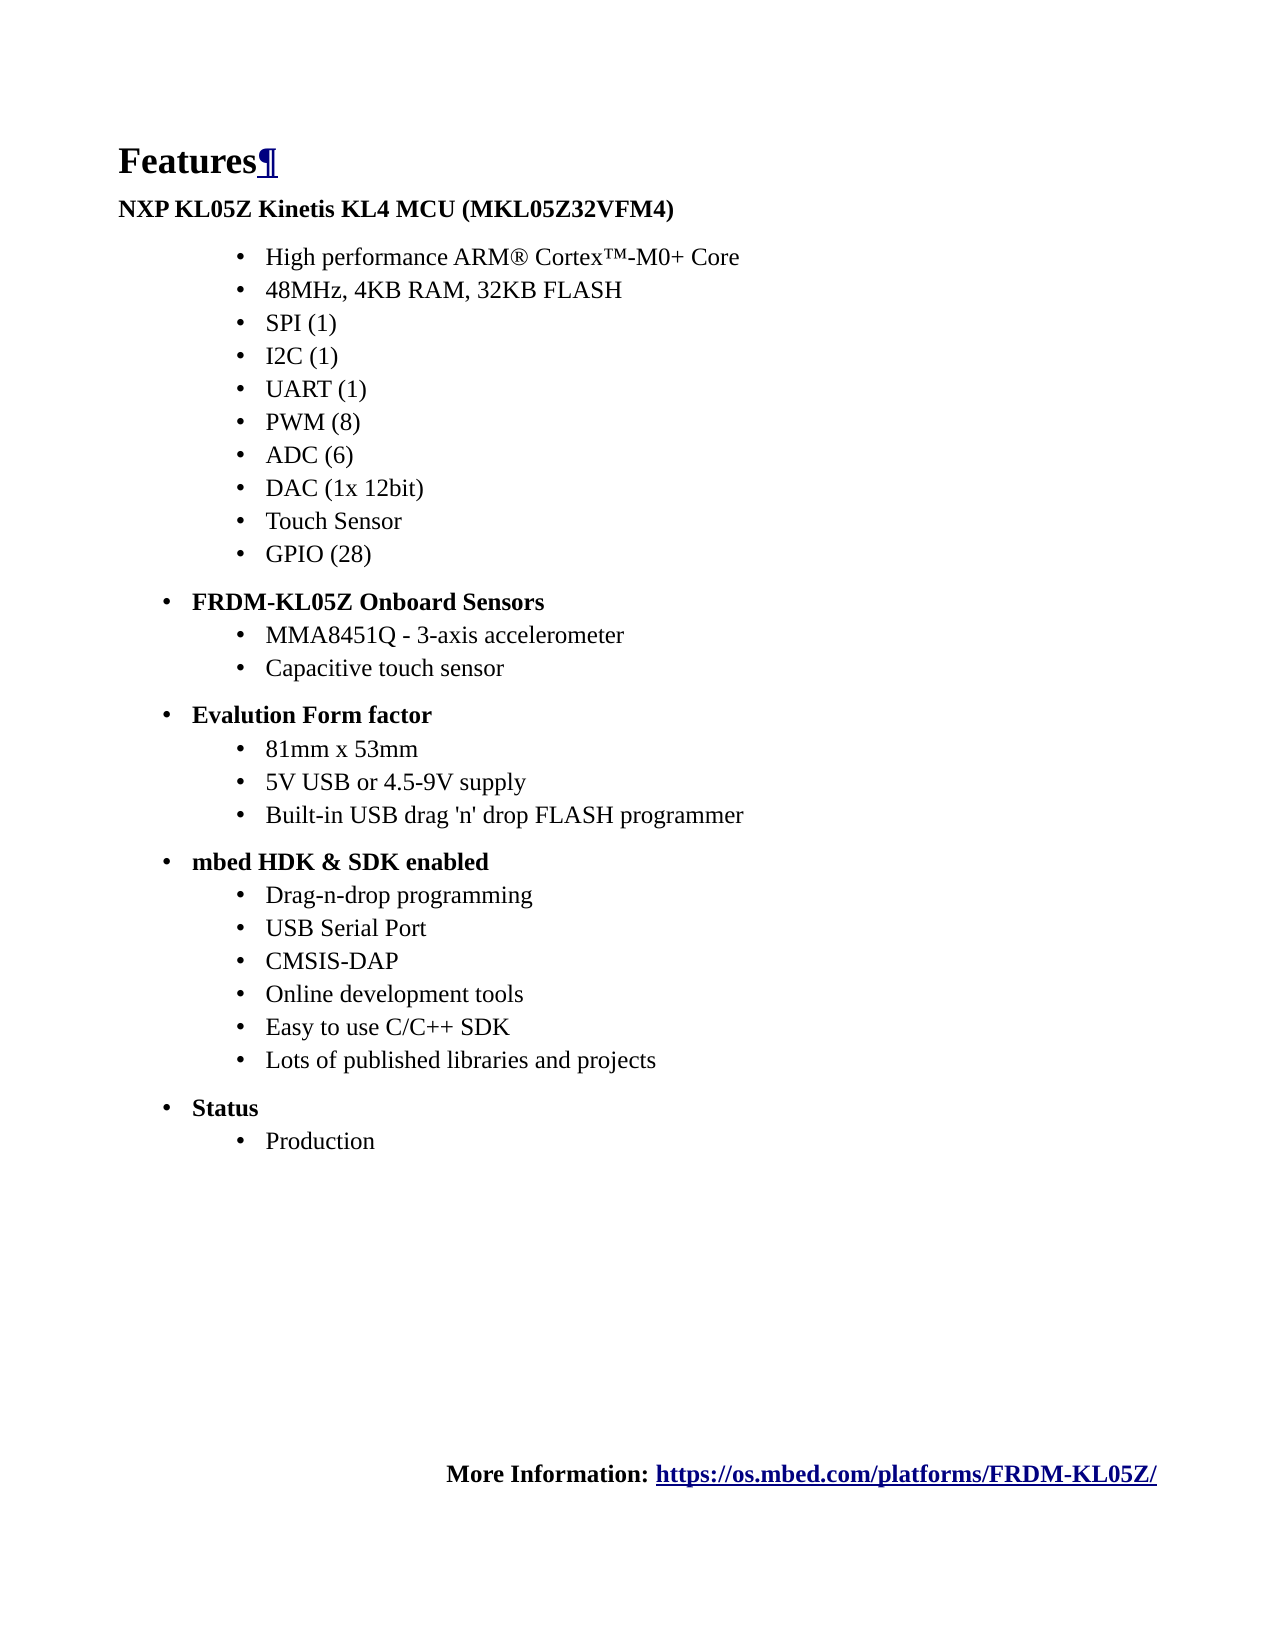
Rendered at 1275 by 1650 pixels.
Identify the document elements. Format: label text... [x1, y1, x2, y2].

list mbed HDK & SDK enabled [162, 847, 1157, 876]
subtitle Features¶ [118, 139, 1157, 182]
list Capacitive touch sensor [236, 653, 1157, 682]
list Online development tools [236, 979, 1157, 1008]
list Touch Sensor [236, 506, 1157, 535]
list PWM (8) [236, 407, 1157, 436]
list Built-in USB drag 'n' drop FLASH programmer [236, 800, 1157, 828]
list I2C (1) [236, 341, 1157, 370]
list Status [162, 1093, 1157, 1122]
list Lots of published libraries and projects [236, 1045, 1157, 1074]
list USB Serial Port [236, 913, 1157, 942]
list 81mm x 53mm [236, 734, 1157, 762]
list Production [236, 1126, 1157, 1155]
list FRDM-KL05Z Onboard Sensors [162, 587, 1157, 616]
list ADC (6) [236, 440, 1157, 469]
list 48MHz, 4KB RAM, 32KB FLASH [236, 275, 1157, 304]
list CMSIS-DAP [236, 946, 1157, 975]
list Easy to use C/C++ SDK [236, 1012, 1157, 1041]
list MMA8451Q - 3-axis accelerometer [236, 620, 1157, 649]
text NXP KL05Z Kinetis KL4 MCU (MKL05Z32VFM4) [118, 194, 1157, 223]
list 5V USB or 4.5-9V supply [236, 767, 1157, 795]
list DAC (1x 12bit) [236, 473, 1157, 502]
list High performance ARM® Cortex™-M0+ Core [236, 242, 1157, 271]
list SPI (1) [236, 308, 1157, 337]
list GPIO (28) [236, 539, 1157, 568]
list Drag-n-drop programming [236, 880, 1157, 909]
list UART (1) [236, 374, 1157, 403]
list Evalution Form factor [162, 701, 1157, 729]
text More Information: https://os.mbed.com/platforms/FRDM-KL05Z/ [118, 1459, 1157, 1488]
